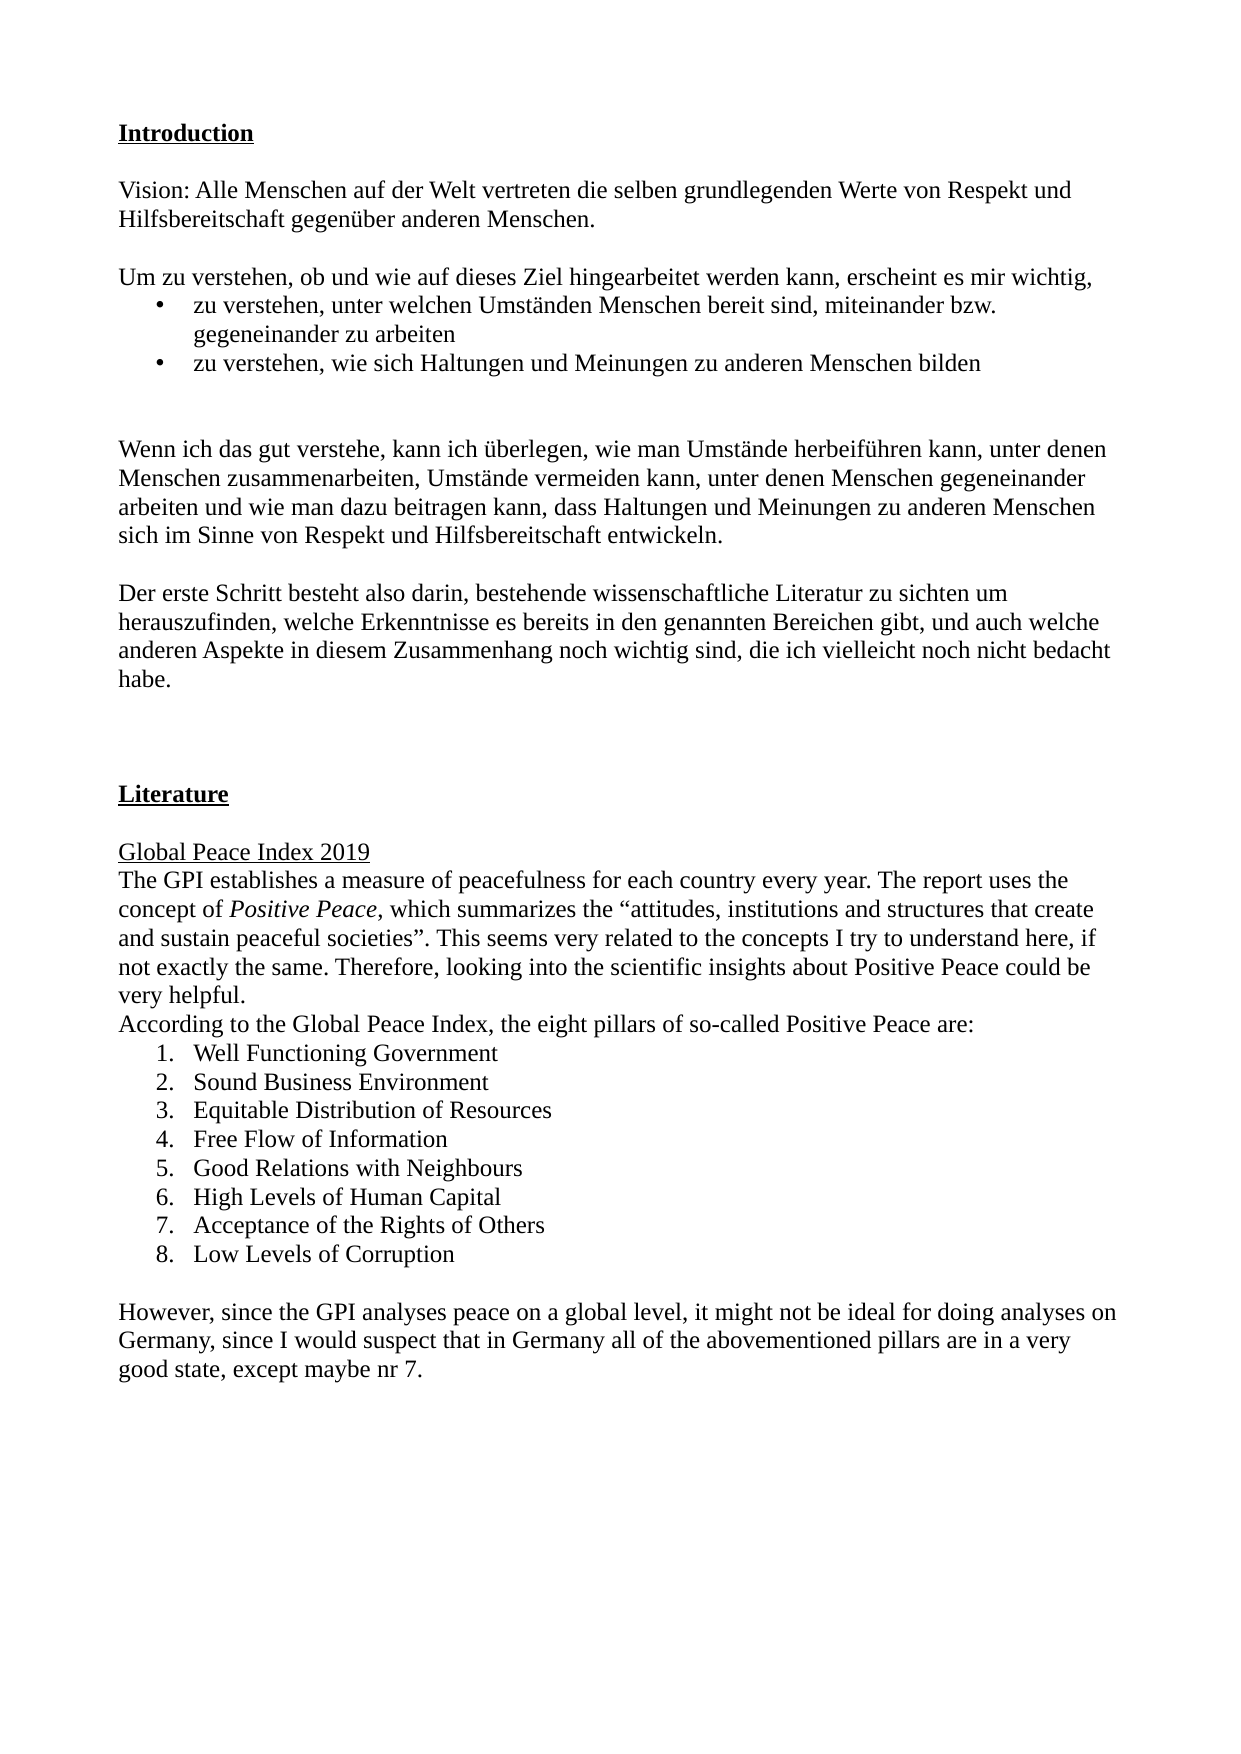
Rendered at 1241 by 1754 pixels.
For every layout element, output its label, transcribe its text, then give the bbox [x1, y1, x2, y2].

text Um zu verstehen, ob und wie auf dieses Ziel hingearbeitet werden kann, erscheint es mir wichtig, [118, 262, 1122, 291]
text Literature [118, 779, 1122, 808]
list High Levels of Human Capital [156, 1182, 1122, 1211]
text According to the Global Peace Index, the eight pillars of so-called Positive Peace are: [118, 1009, 1122, 1038]
list Low Levels of Corruption [156, 1239, 1122, 1268]
list Well Functioning Government [156, 1038, 1122, 1067]
list Good Relations with Neighbours [156, 1153, 1122, 1182]
text Der erste Schritt besteht also darin, bestehende wissenschaftliche Literatur zu sichten um herauszufinden, welche Erkenntnisse es bereits in den genannten Bereichen gibt, und auch welche anderen Aspekte in diesem Zusammenhang noch wichtig sind, die ich vielleicht noch nicht bedacht habe. [118, 578, 1122, 693]
text Wenn ich das gut verstehe, kann ich überlegen, wie man Umstände herbeiführen kann, unter denen Menschen zusammenarbeiten, Umstände vermeiden kann, unter denen Menschen gegeneinander arbeiten und wie man dazu beitragen kann, dass Haltungen und Meinungen zu anderen Menschen sich im Sinne von Respekt und Hilfsbereitschaft entwickeln. [118, 434, 1122, 549]
text Global Peace Index 2019 [118, 837, 1122, 866]
text Vision: Alle Menschen auf der Welt vertreten die selben grundlegenden Werte von Respekt und Hilfsbereitschaft gegenüber anderen Menschen. [118, 176, 1122, 233]
text However, since the GPI analyses peace on a global level, it might not be ideal for doing analyses on Germany, since I would suspect that in Germany all of the abovementioned pillars are in a very good state, except maybe nr 7. [118, 1297, 1122, 1383]
list zu verstehen, unter welchen Umständen Menschen bereit sind, miteinander bzw. gegeneinander zu arbeiten [156, 291, 1122, 348]
list Acceptance of the Rights of Others [156, 1211, 1122, 1239]
list zu verstehen, wie sich Haltungen und Meinungen zu anderen Menschen bilden [156, 348, 1122, 377]
list Sound Business Environment [156, 1067, 1122, 1096]
text The GPI establishes a measure of peacefulness for each country every year. The report uses the concept of Positive Peace, which summarizes the “attitudes, institutions and structures that create and sustain peaceful societies”. This seems very related to the concepts I try to understand here, if not exactly the same. Therefore, looking into the scientific insights about Positive Peace could be very helpful. [118, 866, 1122, 1009]
list Free Flow of Information [156, 1124, 1122, 1153]
text Introduction [118, 118, 1122, 147]
list Equitable Distribution of Resources [156, 1096, 1122, 1124]
